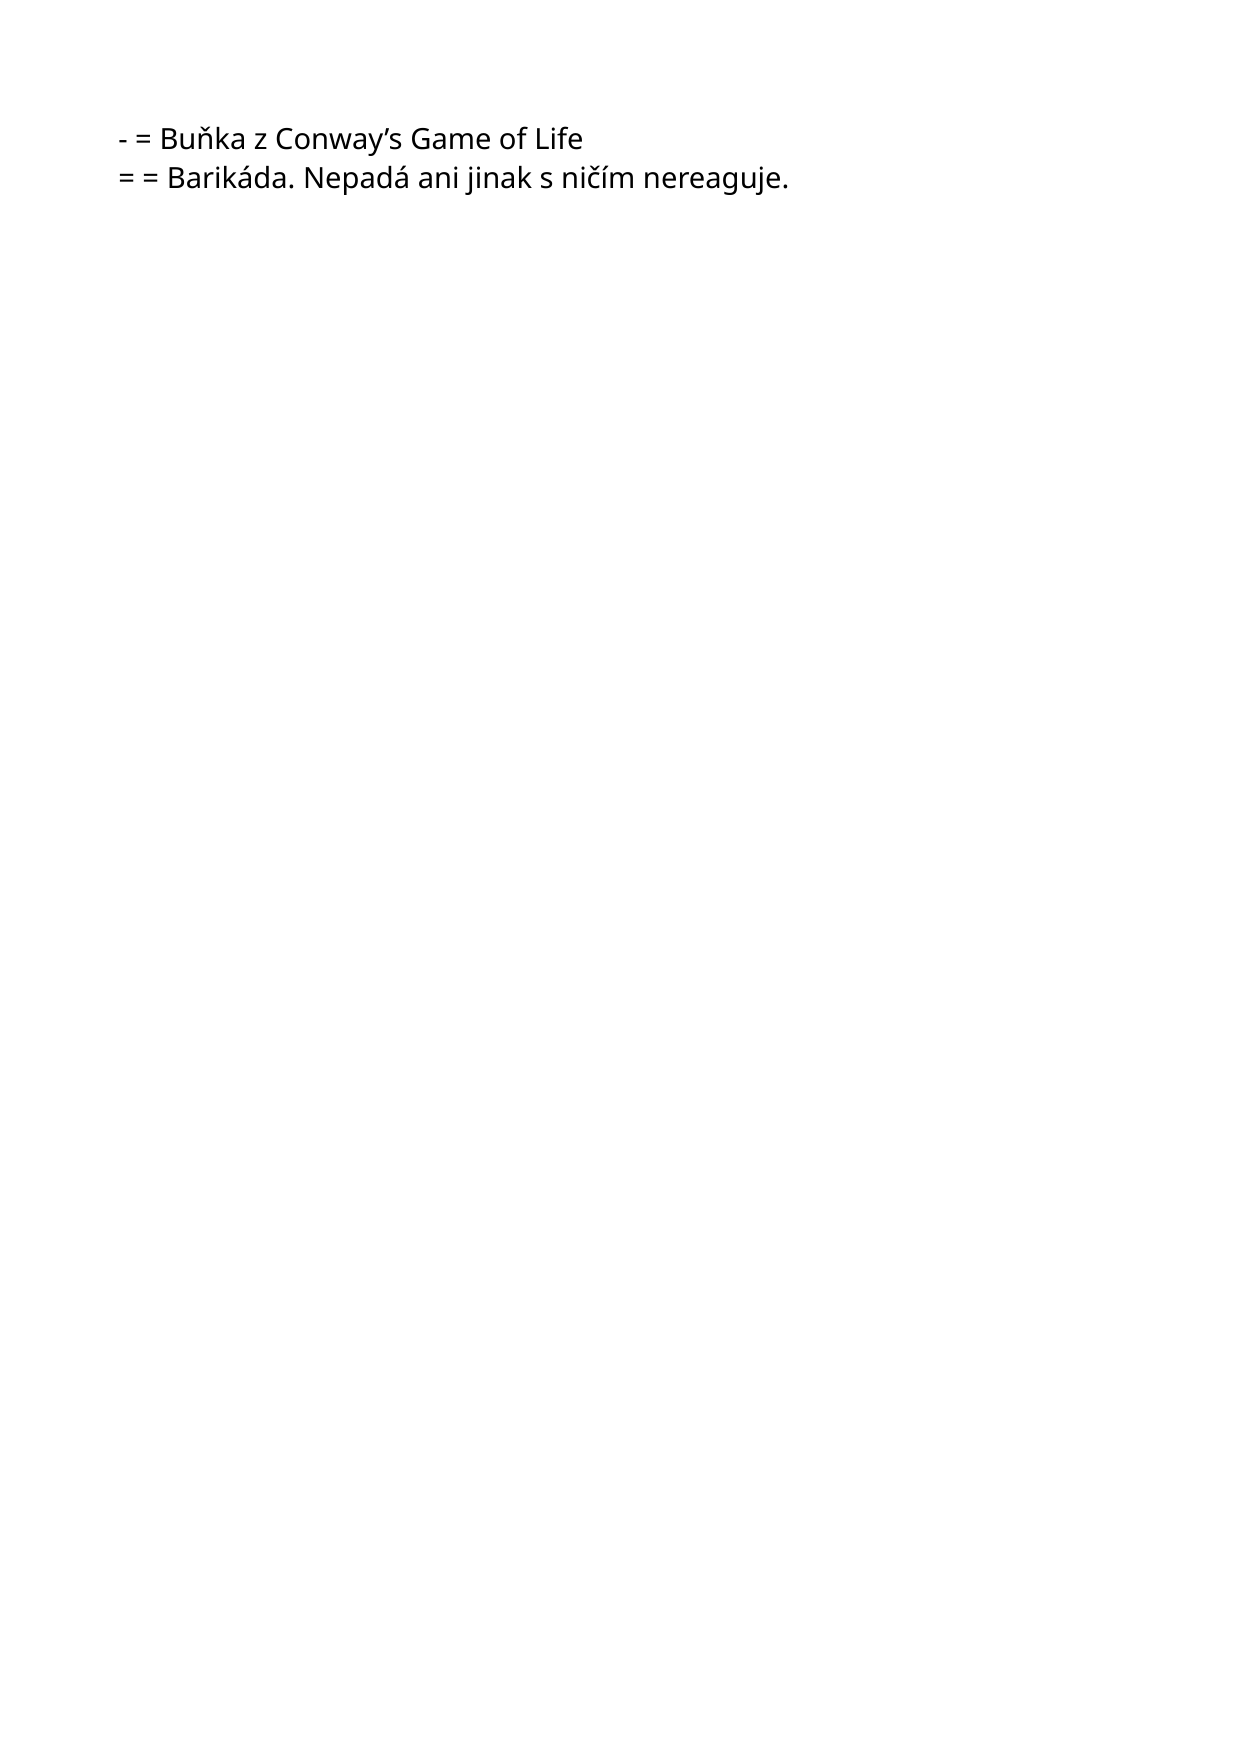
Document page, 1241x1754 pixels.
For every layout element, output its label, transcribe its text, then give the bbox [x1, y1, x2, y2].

text - = Buňka z Conway’s Game of Life [118, 118, 1122, 158]
text = = Barikáda. Nepadá ani jinak s ničím nereaguje. [118, 158, 1122, 197]
